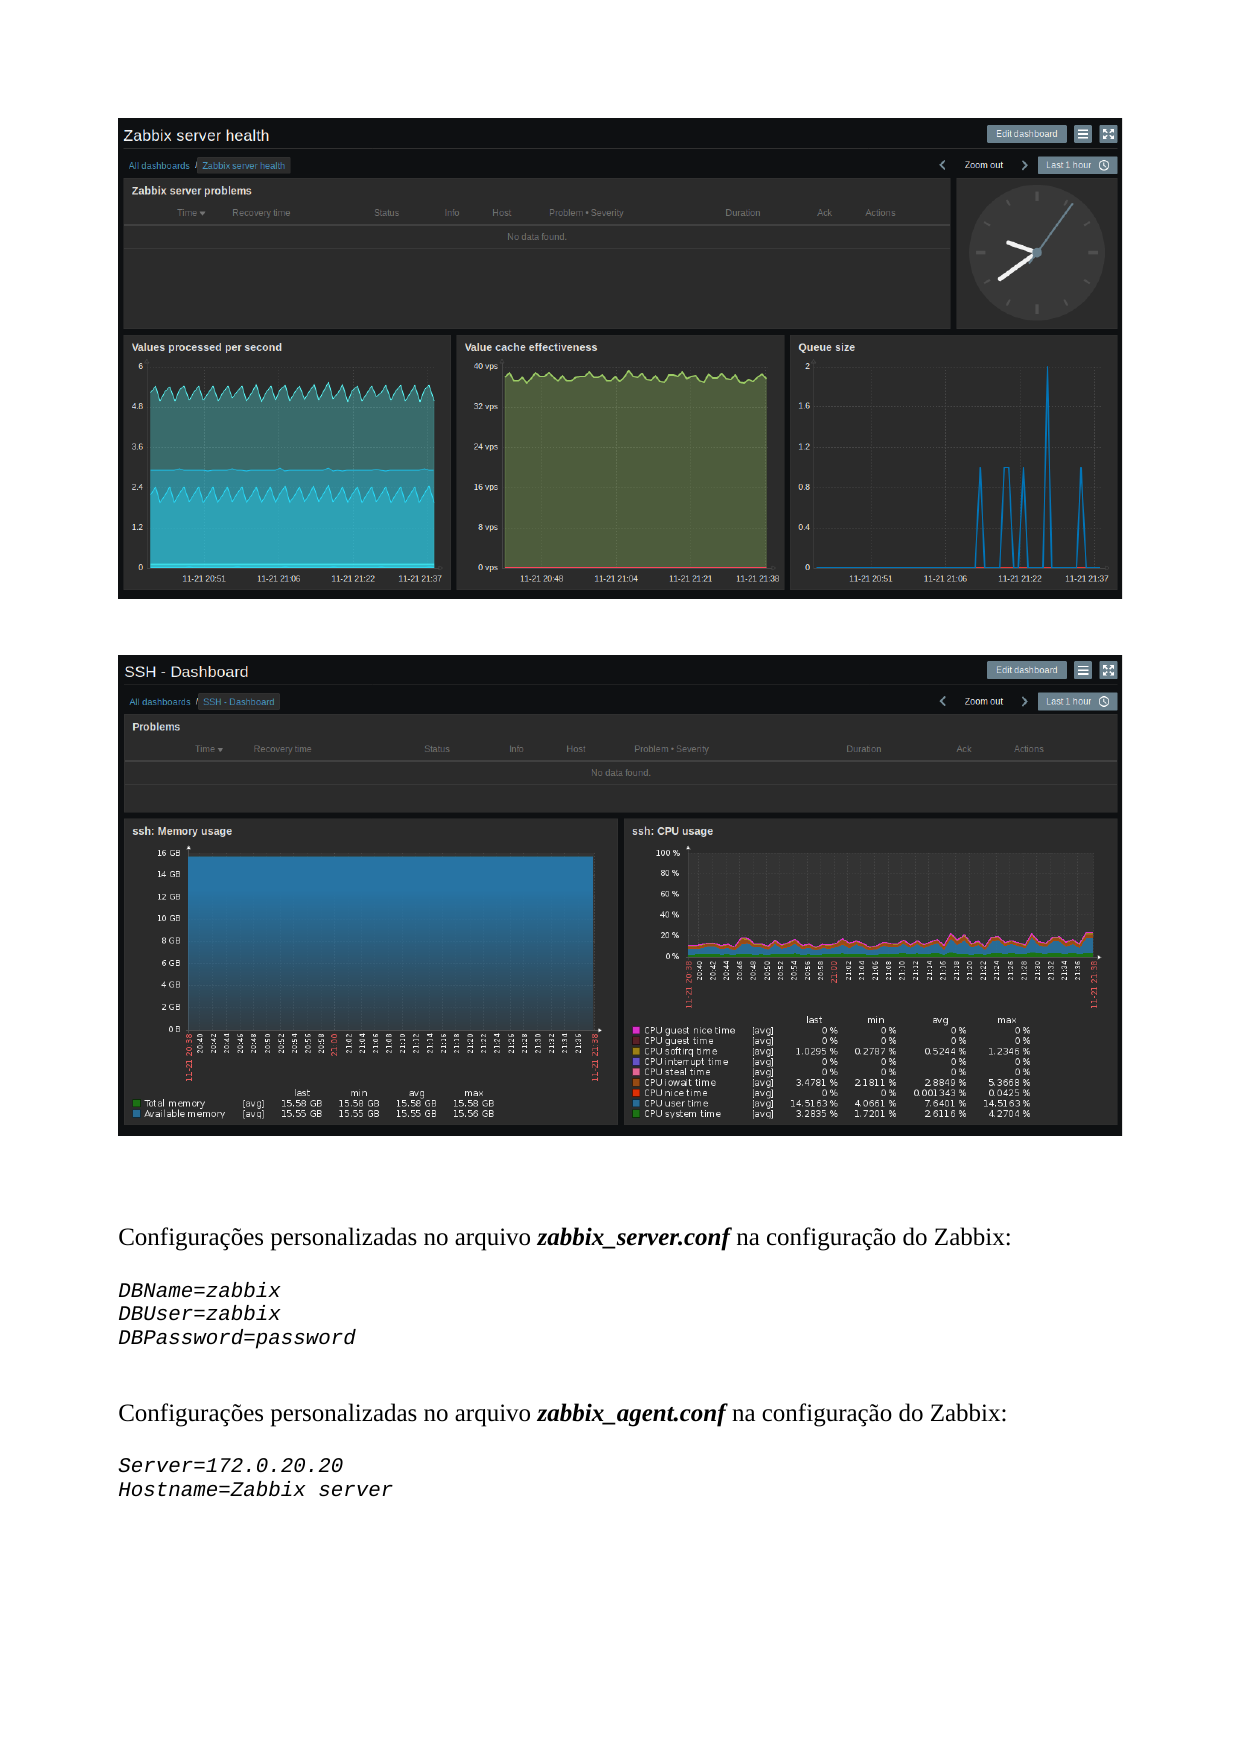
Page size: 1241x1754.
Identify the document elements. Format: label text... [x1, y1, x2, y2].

picture [118, 118, 1123, 599]
text DBPassword=password [118, 1327, 1122, 1351]
text Configurações personalizadas no arquivo zabbix_agent.conf na configuração do Zabbix: [118, 1398, 1122, 1427]
text Hostname=Zabbix server [118, 1479, 1122, 1503]
text DBName=zabbix [118, 1280, 1122, 1303]
picture [118, 655, 1123, 1136]
text DBUser=zabbix [118, 1303, 1122, 1327]
text Server=172.0.20.20 [118, 1455, 1122, 1479]
text Configurações personalizadas no arquivo zabbix_server.conf na configuração do Zabbix: [118, 1222, 1122, 1251]
